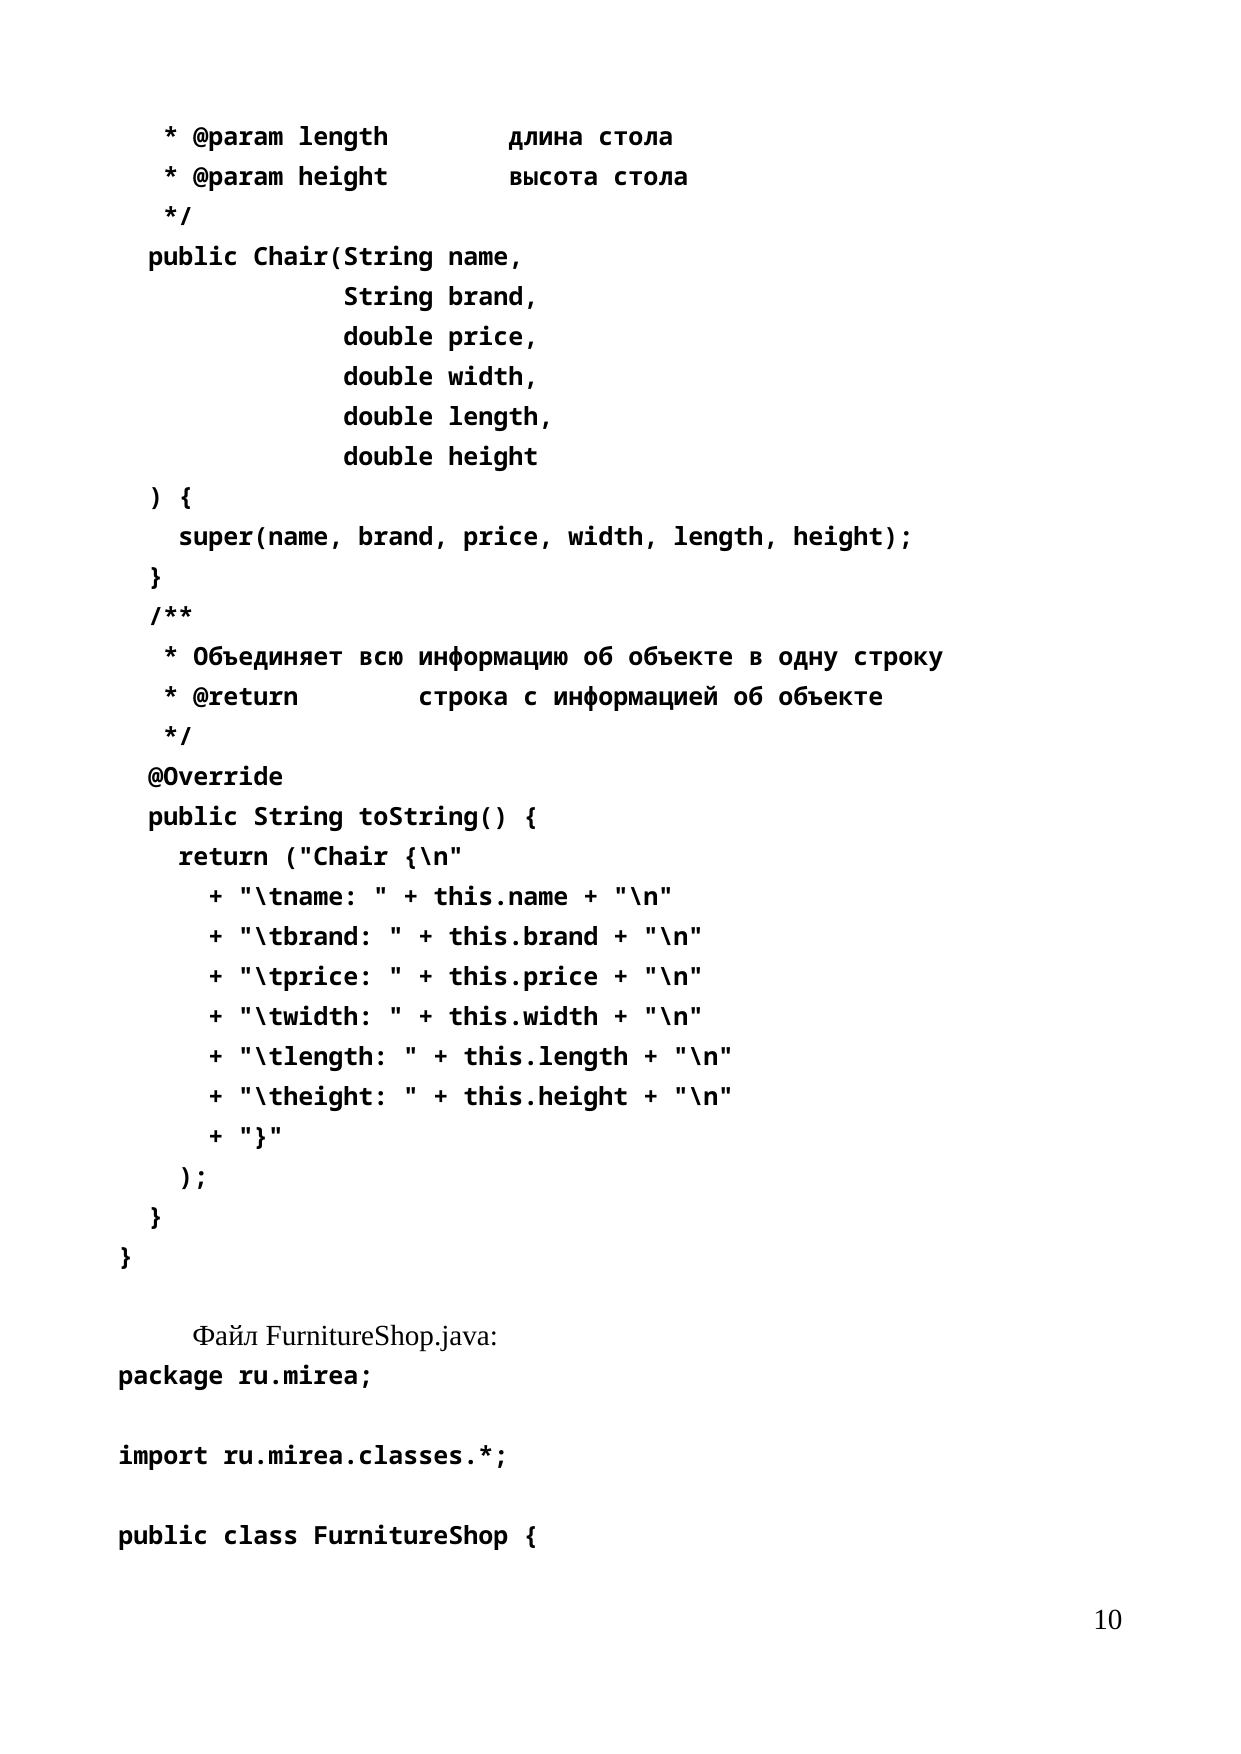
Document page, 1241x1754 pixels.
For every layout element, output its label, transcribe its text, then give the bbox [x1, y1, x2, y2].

text + "\tlength: " + this.length + "\n" [118, 1038, 1122, 1072]
text } [118, 1198, 1122, 1232]
text * @return строка с информацией об объекте [118, 678, 1122, 712]
text + "\theight: " + this.height + "\n" [118, 1078, 1122, 1112]
text public Chair(String name, [118, 238, 1122, 272]
text + "\tname: " + this.name + "\n" [118, 878, 1122, 912]
text * @param height высота стола [118, 158, 1122, 192]
text } [118, 1238, 1122, 1272]
text double height [118, 438, 1122, 472]
text */ [118, 198, 1122, 232]
text + "\twidth: " + this.width + "\n" [118, 998, 1122, 1032]
text @Override [118, 758, 1122, 792]
text package ru.mirea; [118, 1358, 1122, 1392]
text double length, [118, 398, 1122, 432]
text + "\tprice: " + this.price + "\n" [118, 958, 1122, 992]
text double width, [118, 358, 1122, 392]
text String brand, [118, 278, 1122, 312]
text Файл FurnitureShop.java: [118, 1318, 1122, 1352]
text ); [118, 1158, 1122, 1192]
text } [118, 558, 1122, 592]
text super(name, brand, price, width, length, height); [118, 518, 1122, 552]
text return ("Chair {\n" [118, 838, 1122, 872]
text + "}" [118, 1118, 1122, 1152]
text double price, [118, 318, 1122, 352]
text public class FurnitureShop { [118, 1518, 1122, 1552]
text * Объединяет всю информацию об объекте в одну строку [118, 638, 1122, 672]
text * @param length длина стола [118, 118, 1122, 152]
text public String toString() { [118, 798, 1122, 832]
text */ [118, 718, 1122, 752]
text import ru.mirea.classes.*; [118, 1438, 1122, 1472]
text + "\tbrand: " + this.brand + "\n" [118, 918, 1122, 952]
text /** [118, 598, 1122, 632]
text ) { [118, 478, 1122, 512]
